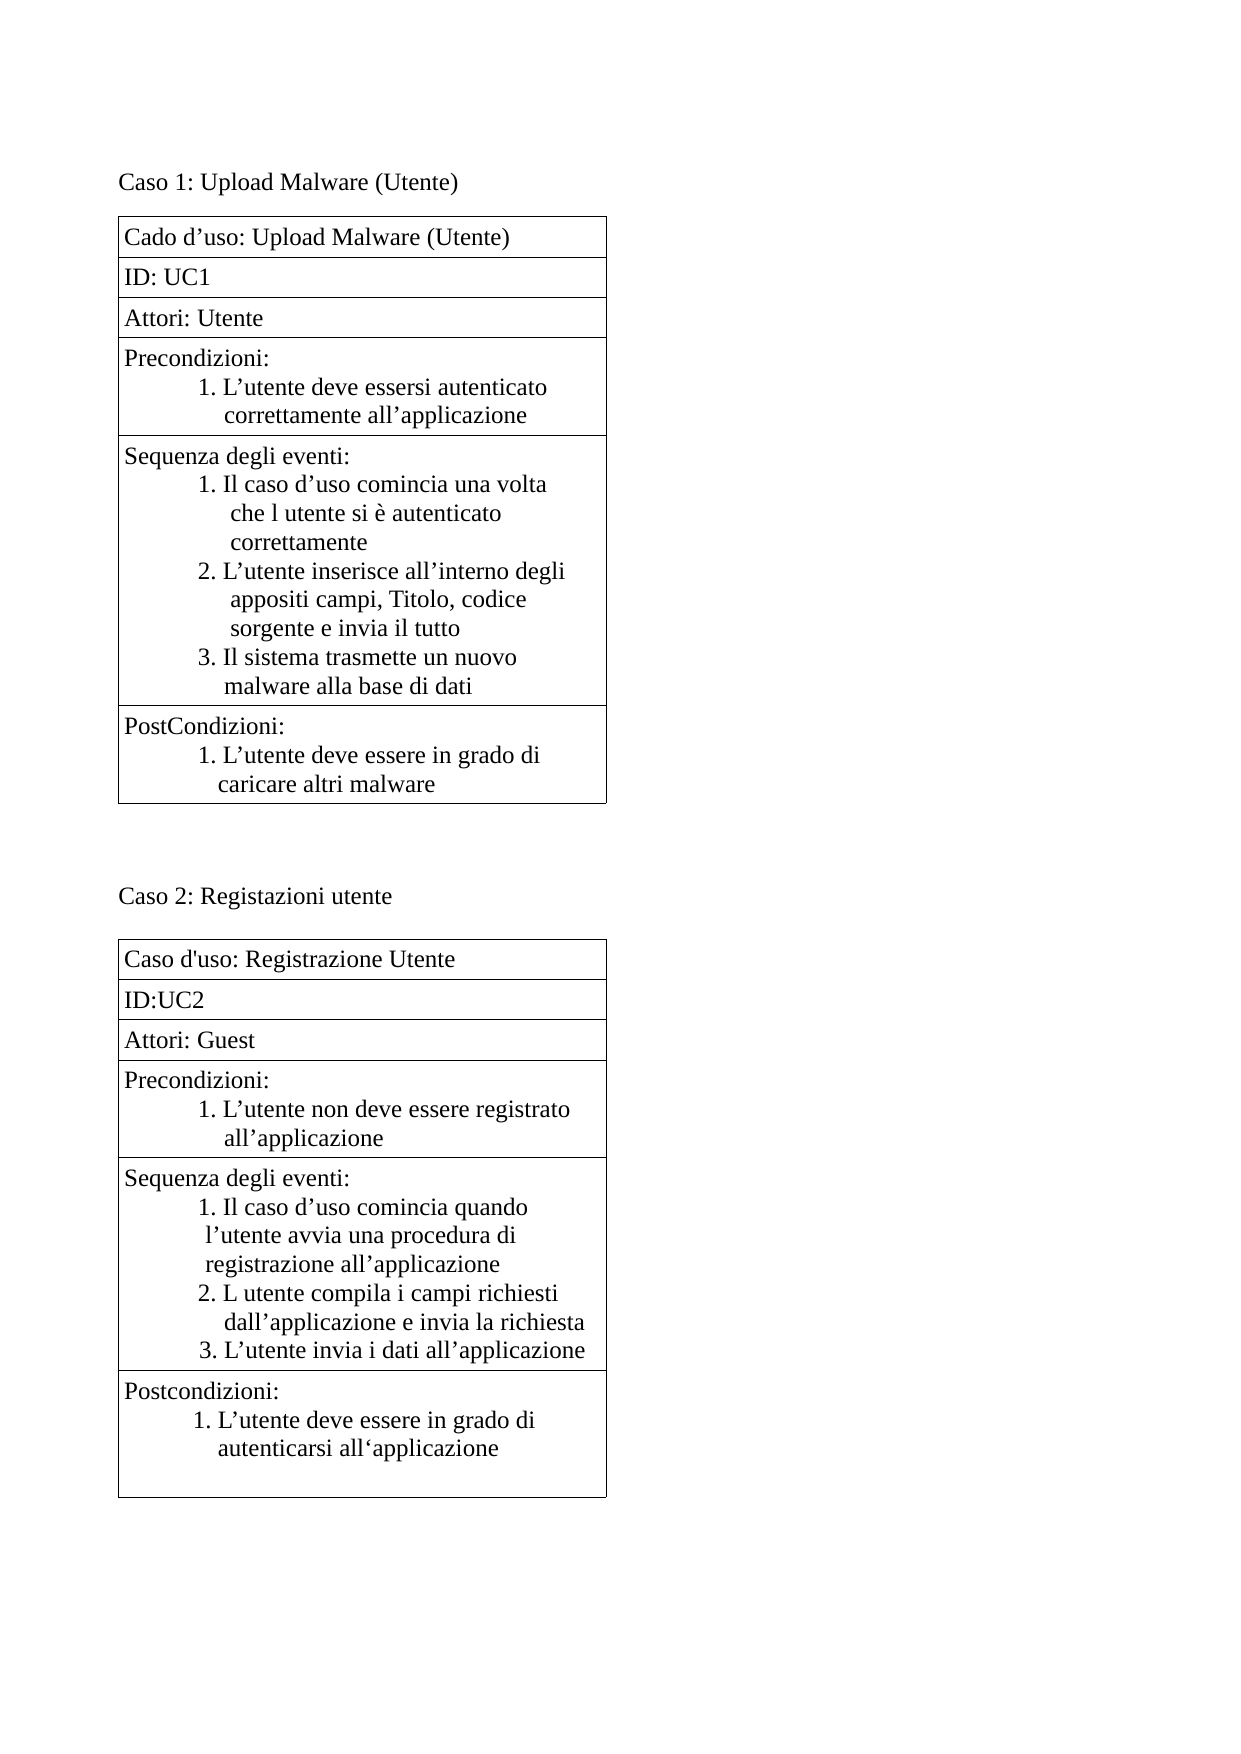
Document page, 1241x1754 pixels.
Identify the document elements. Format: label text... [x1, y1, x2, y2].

text Caso 1: Upload Malware (Utente) [118, 167, 1122, 196]
text Caso 2: Registazioni utente [118, 881, 1122, 910]
table_header Caso d'uso: Registrazione Utente [119, 940, 606, 979]
table_cell PostCondizioni: 1. L’utente deve essere in grado di caricare altri malware [119, 706, 606, 803]
table_cell Sequenza degli eventi: 1. Il caso d’uso comincia quando l’utente avvia una procedura di registrazione all’applicazione 2. L utente compila i campi richiesti dall’applicazione e invia la richiesta 3. L’utente invia i dati all’applicazione [119, 1158, 606, 1370]
table_header Cado d’uso: Upload Malware (Utente) [119, 217, 606, 257]
table_cell Attori: Guest [119, 1020, 606, 1059]
table_cell Postcondizioni: 1. L’utente deve essere in grado di autenticarsi all‘applicazione [119, 1371, 606, 1497]
table_cell Attori: Utente [119, 298, 606, 337]
table_cell ID: UC1 [119, 258, 606, 297]
table_cell Precondizioni: 1. L’utente non deve essere registrato all’applicazione [119, 1061, 606, 1157]
table_cell Sequenza degli eventi: 1. Il caso d’uso comincia una volta che l utente si è autenticato correttamente 2. L’utente inserisce all’interno degli appositi campi, Titolo, codice sorgente e invia il tutto 3. Il sistema trasmette un nuovo malware alla base di dati [119, 436, 606, 705]
table_cell ID:UC2 [119, 980, 606, 1019]
table_cell Precondizioni: 1. L’utente deve essersi autenticato correttamente all’applicazione [119, 338, 606, 435]
